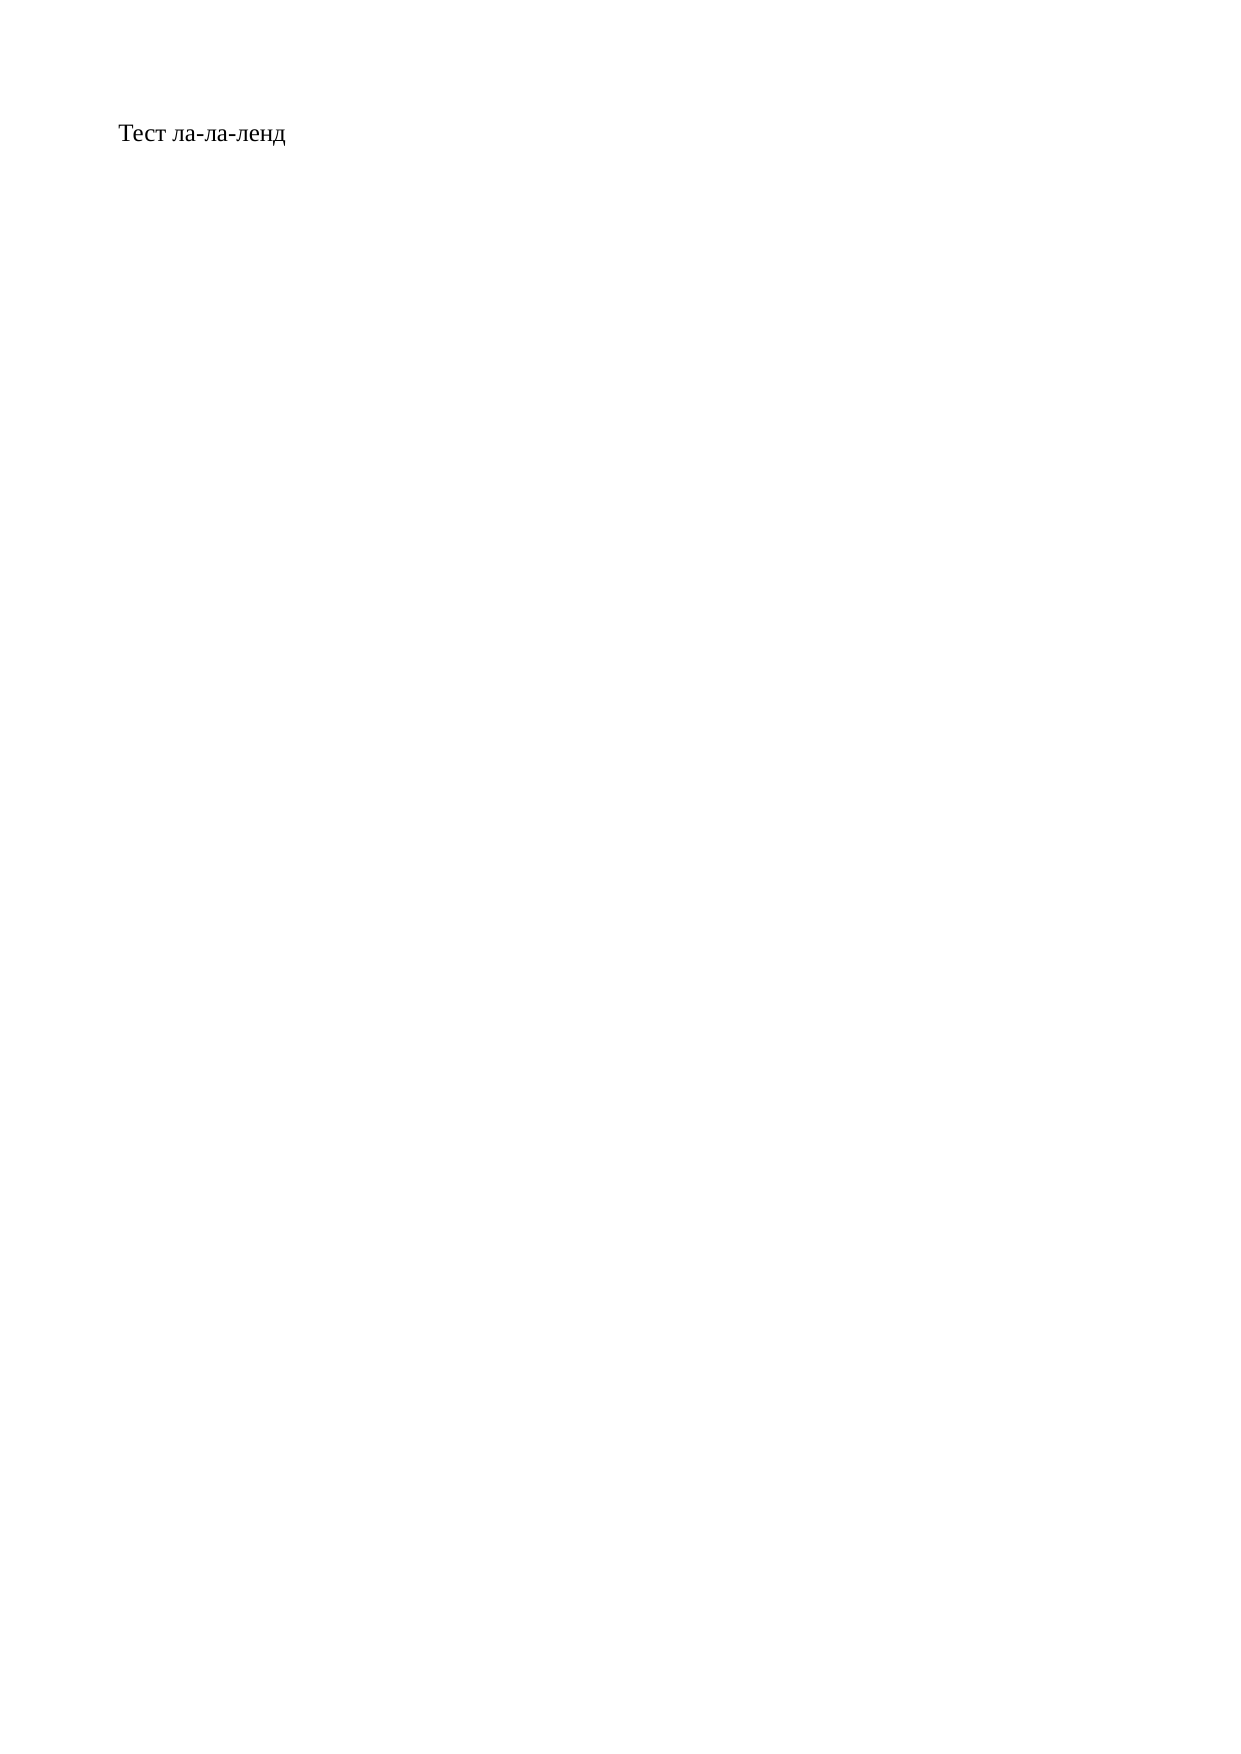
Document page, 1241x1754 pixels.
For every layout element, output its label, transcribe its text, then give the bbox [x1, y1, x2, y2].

text Тест ла-ла-ленд [118, 118, 1122, 147]
